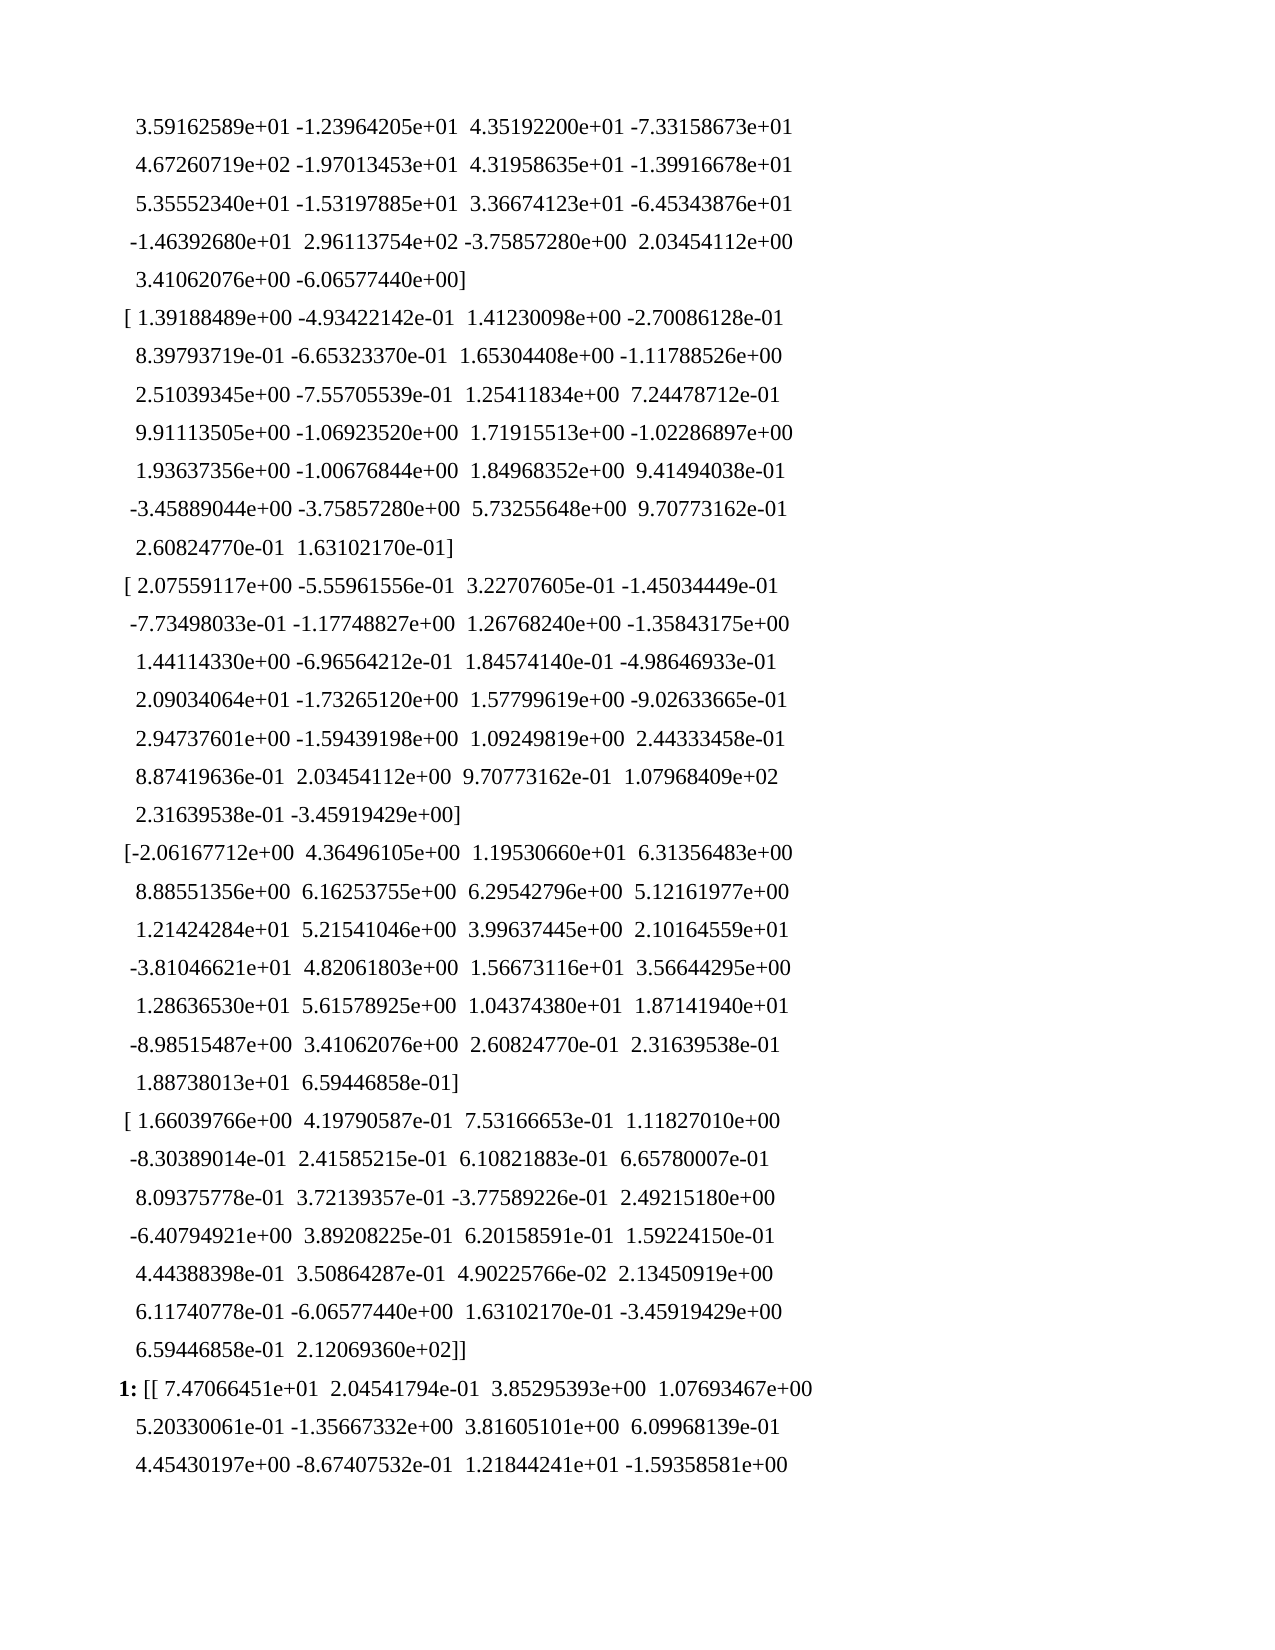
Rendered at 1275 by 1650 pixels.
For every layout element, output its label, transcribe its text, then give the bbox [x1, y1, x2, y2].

text 2.51039345e+00 -7.55705539e-01 1.25411834e+00 7.24478712e-01 [118, 381, 1125, 407]
text 6.59446858e-01 2.12069360e+02]] [118, 1336, 1125, 1363]
text 2.94737601e+00 -1.59439198e+00 1.09249819e+00 2.44333458e-01 [118, 725, 1125, 751]
text -7.73498033e-01 -1.17748827e+00 1.26768240e+00 -1.35843175e+00 [118, 610, 1125, 636]
text 2.09034064e+01 -1.73265120e+00 1.57799619e+00 -9.02633665e-01 [118, 687, 1125, 713]
text [ 1.66039766e+00 4.19790587e-01 7.53166653e-01 1.11827010e+00 [118, 1107, 1125, 1133]
text [ 1.39188489e+00 -4.93422142e-01 1.41230098e+00 -2.70086128e-01 [118, 304, 1125, 331]
text 4.45430197e+00 -8.67407532e-01 1.21844241e+01 -1.59358581e+00 [118, 1451, 1125, 1477]
text 5.20330061e-01 -1.35667332e+00 3.81605101e+00 6.09968139e-01 [118, 1413, 1125, 1439]
text 1.28636530e+01 5.61578925e+00 1.04374380e+01 1.87141940e+01 [118, 992, 1125, 1019]
text 1.93637356e+00 -1.00676844e+00 1.84968352e+00 9.41494038e-01 [118, 457, 1125, 483]
text -6.40794921e+00 3.89208225e-01 6.20158591e-01 1.59224150e-01 [118, 1222, 1125, 1248]
text -3.45889044e+00 -3.75857280e+00 5.73255648e+00 9.70773162e-01 [118, 495, 1125, 522]
text 9.91113505e+00 -1.06923520e+00 1.71915513e+00 -1.02286897e+00 [118, 419, 1125, 445]
text -1.46392680e+01 2.96113754e+02 -3.75857280e+00 2.03454112e+00 [118, 228, 1125, 254]
text -3.81046621e+01 4.82061803e+00 1.56673116e+01 3.56644295e+00 [118, 954, 1125, 981]
text 2.60824770e-01 1.63102170e-01] [118, 534, 1125, 560]
text 4.67260719e+02 -1.97013453e+01 4.31958635e+01 -1.39916678e+01 [118, 151, 1125, 178]
text 6.11740778e-01 -6.06577440e+00 1.63102170e-01 -3.45919429e+00 [118, 1298, 1125, 1324]
text 1.44114330e+00 -6.96564212e-01 1.84574140e-01 -4.98646933e-01 [118, 648, 1125, 675]
text 3.41062076e+00 -6.06577440e+00] [118, 266, 1125, 292]
text 4.44388398e-01 3.50864287e-01 4.90225766e-02 2.13450919e+00 [118, 1260, 1125, 1286]
text 8.39793719e-01 -6.65323370e-01 1.65304408e+00 -1.11788526e+00 [118, 342, 1125, 369]
text -8.98515487e+00 3.41062076e+00 2.60824770e-01 2.31639538e-01 [118, 1031, 1125, 1057]
text 3.59162589e+01 -1.23964205e+01 4.35192200e+01 -7.33158673e+01 [118, 113, 1125, 139]
text 1.21424284e+01 5.21541046e+00 3.99637445e+00 2.10164559e+01 [118, 916, 1125, 942]
text 1: [[ 7.47066451e+01 2.04541794e-01 3.85295393e+00 1.07693467e+00 [118, 1375, 1125, 1401]
text [ 2.07559117e+00 -5.55961556e-01 3.22707605e-01 -1.45034449e-01 [118, 572, 1125, 598]
text 1.88738013e+01 6.59446858e-01] [118, 1069, 1125, 1095]
text 8.09375778e-01 3.72139357e-01 -3.77589226e-01 2.49215180e+00 [118, 1183, 1125, 1210]
text 8.88551356e+00 6.16253755e+00 6.29542796e+00 5.12161977e+00 [118, 878, 1125, 904]
text 8.87419636e-01 2.03454112e+00 9.70773162e-01 1.07968409e+02 [118, 763, 1125, 789]
text 2.31639538e-01 -3.45919429e+00] [118, 801, 1125, 828]
text 5.35552340e+01 -1.53197885e+01 3.36674123e+01 -6.45343876e+01 [118, 189, 1125, 216]
text -8.30389014e-01 2.41585215e-01 6.10821883e-01 6.65780007e-01 [118, 1145, 1125, 1172]
text [-2.06167712e+00 4.36496105e+00 1.19530660e+01 6.31356483e+00 [118, 839, 1125, 866]
